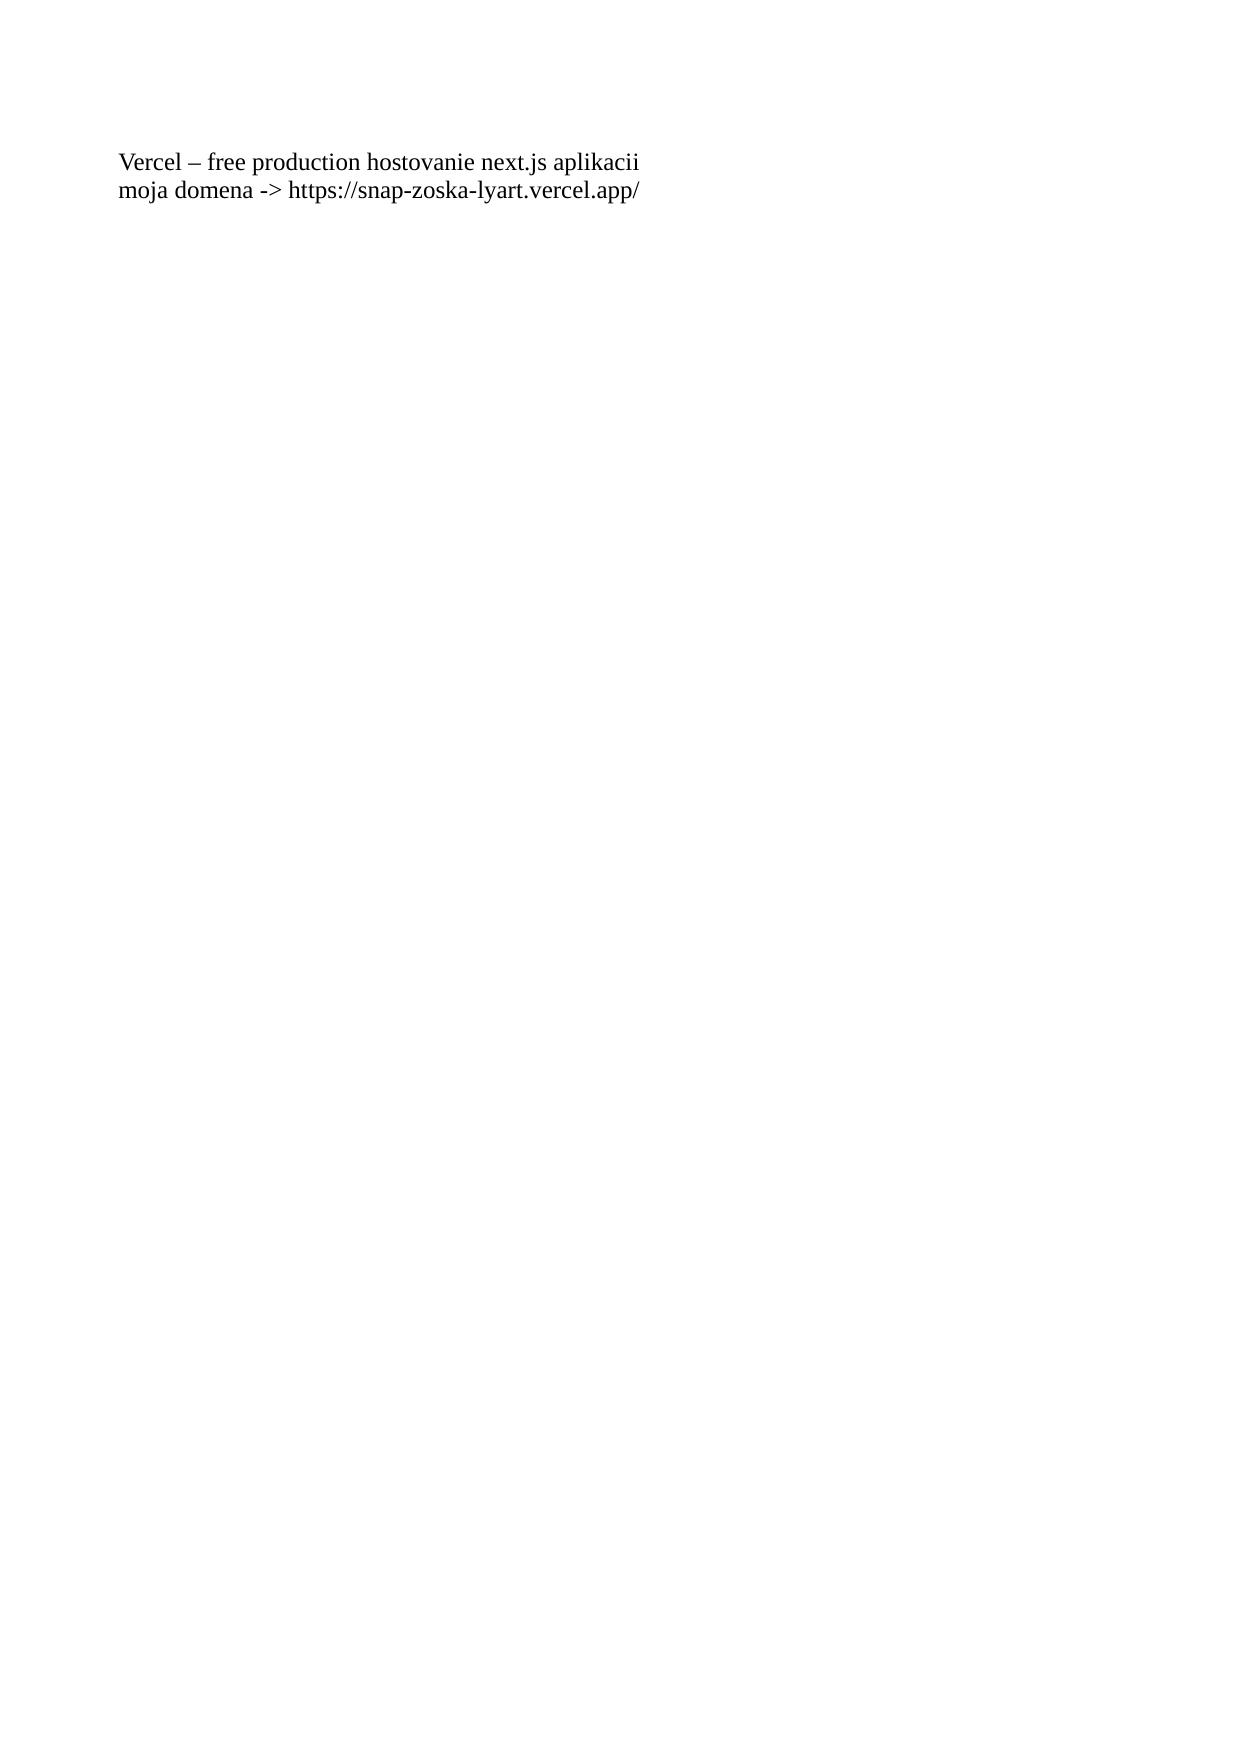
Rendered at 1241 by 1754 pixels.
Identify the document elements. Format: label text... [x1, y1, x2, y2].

text moja domena -> https://snap-zoska-lyart.vercel.app/ [118, 176, 1122, 204]
text Vercel – free production hostovanie next.js aplikacii [118, 147, 1122, 176]
